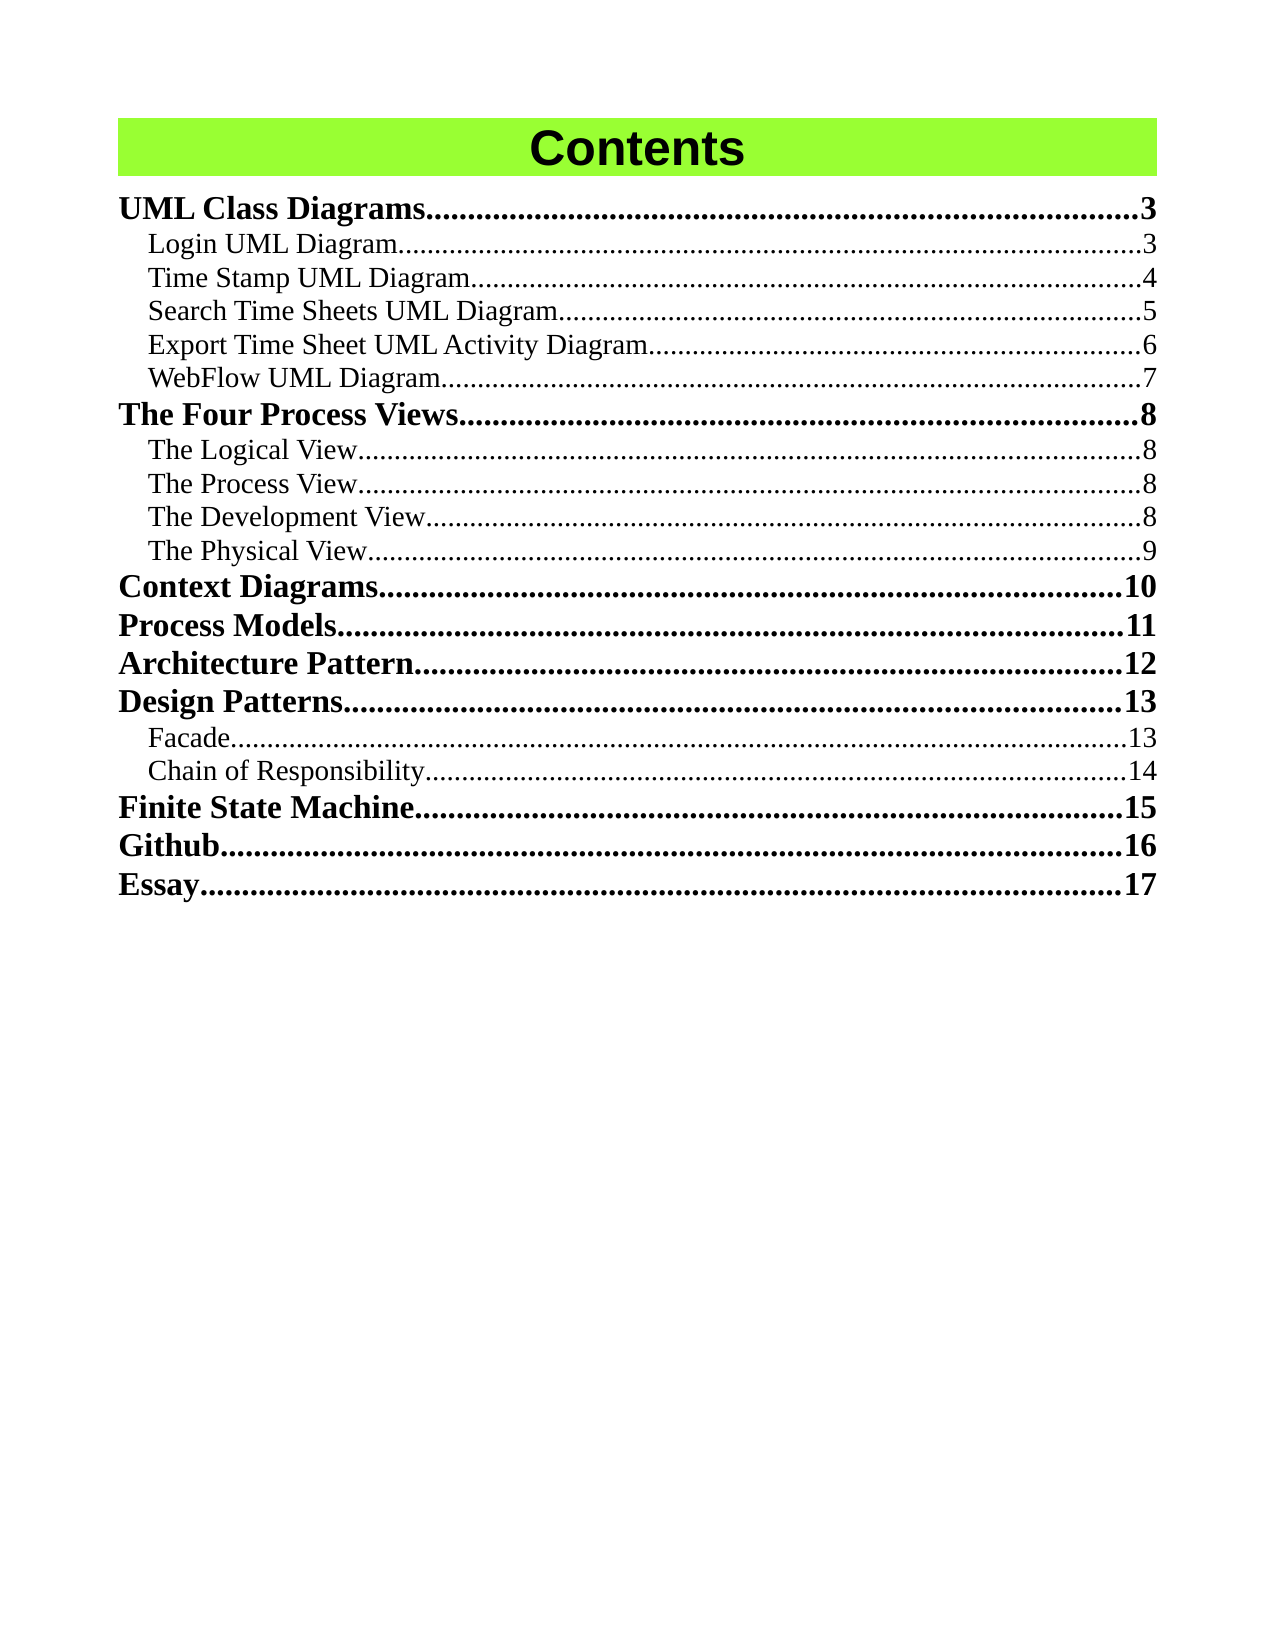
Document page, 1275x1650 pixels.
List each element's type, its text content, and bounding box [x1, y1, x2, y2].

text Finite State Machine 15 [118, 787, 1157, 825]
text Github 16 [118, 825, 1157, 864]
text Login UML Diagram 3 [148, 226, 1157, 260]
text The Logical View 8 [148, 432, 1157, 466]
text WebFlow UML Diagram 7 [148, 361, 1157, 394]
subtitle Contents [118, 118, 1157, 176]
text Essay 17 [118, 864, 1157, 902]
text Architecture Pattern 12 [118, 643, 1157, 682]
text The Process View 8 [148, 466, 1157, 499]
text Search Time Sheets UML Diagram 5 [148, 293, 1157, 327]
text Facade 13 [148, 720, 1157, 753]
text UML Class Diagrams 3 [118, 188, 1157, 226]
text Process Models 11 [118, 605, 1157, 643]
text Design Patterns 13 [118, 682, 1157, 720]
text Time Stamp UML Diagram 4 [148, 260, 1157, 293]
text The Physical View 9 [148, 533, 1157, 567]
text Export Time Sheet UML Activity Diagram 6 [148, 327, 1157, 361]
text Context Diagrams 10 [118, 567, 1157, 605]
text The Four Process Views 8 [118, 394, 1157, 432]
text The Development View 8 [148, 499, 1157, 533]
text Chain of Responsibility 14 [148, 753, 1157, 787]
